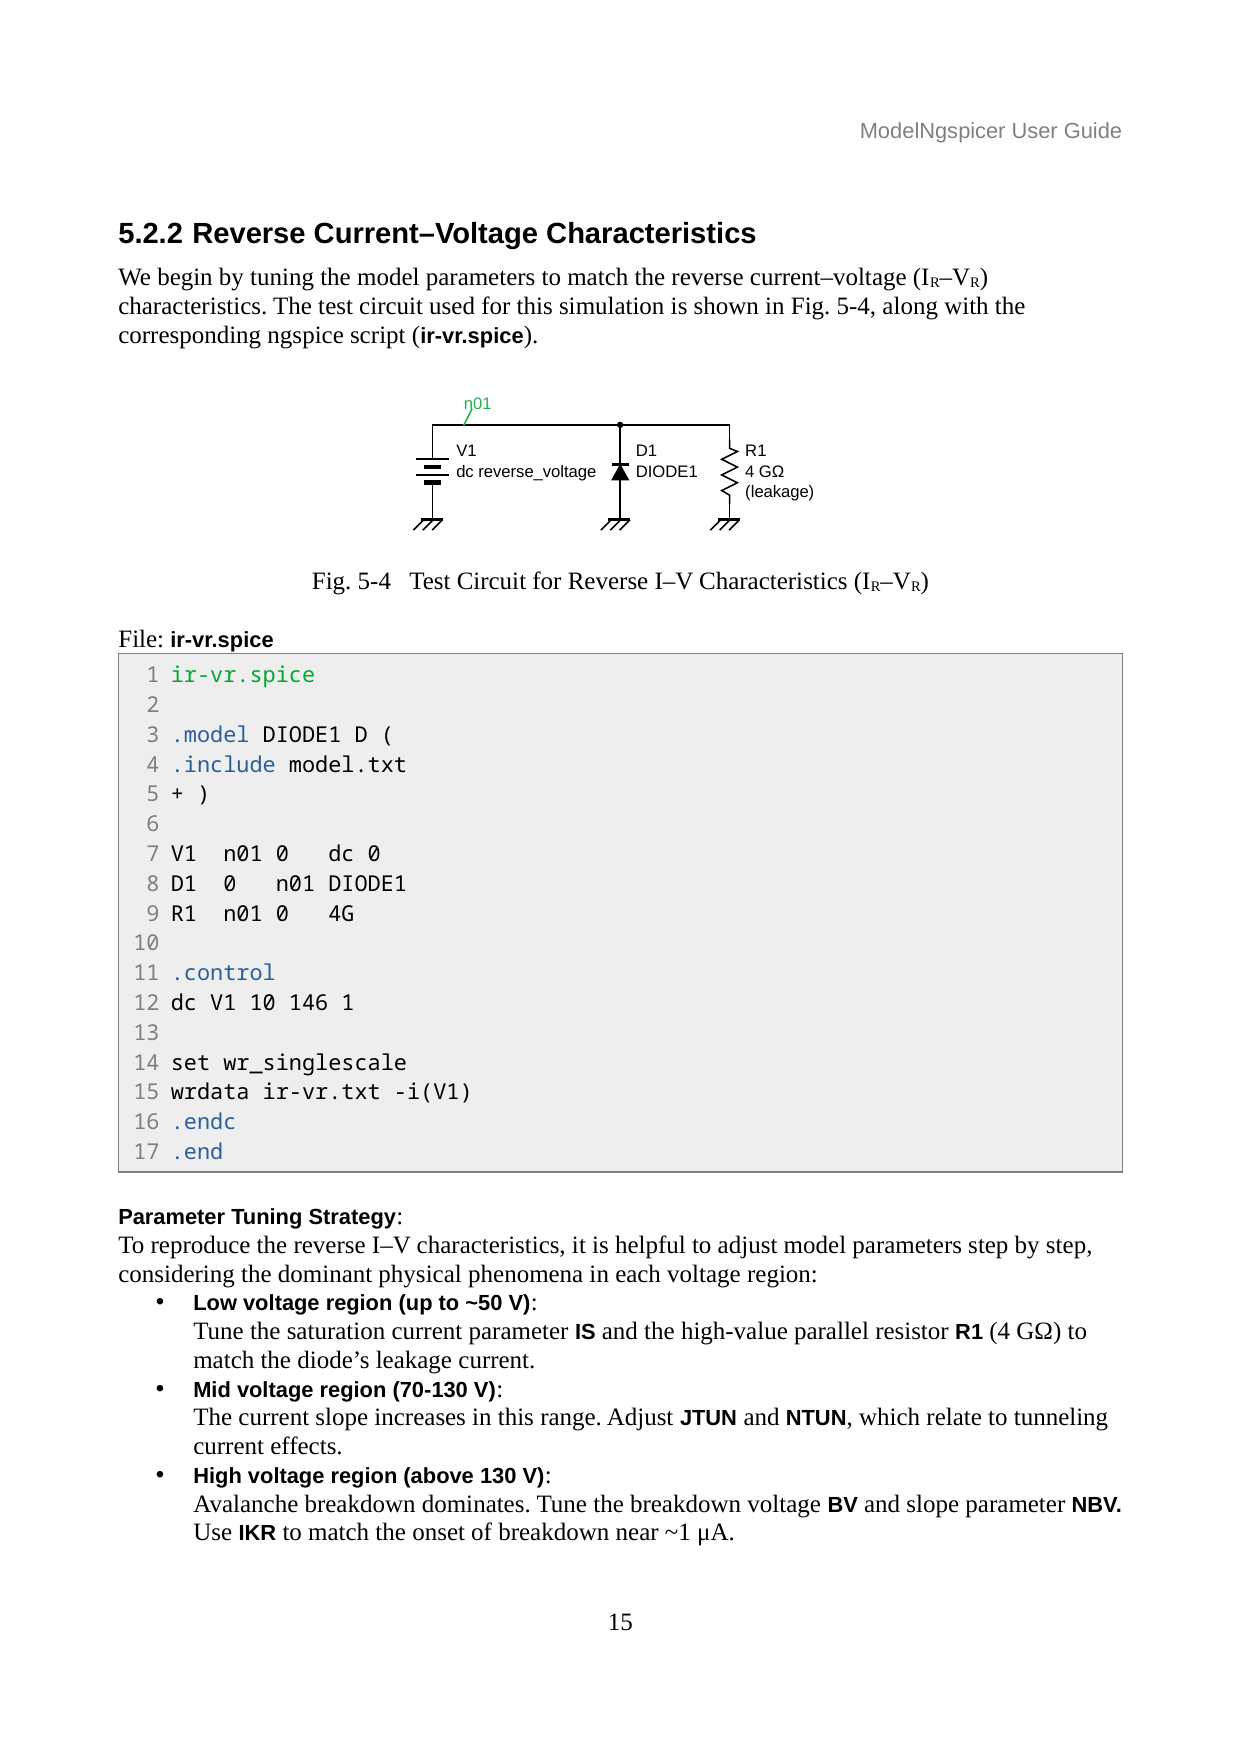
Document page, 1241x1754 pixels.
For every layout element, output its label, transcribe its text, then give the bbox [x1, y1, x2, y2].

list Mid voltage region (70-130 V): The current slope increases in this range. Adjust JTUN and NTUN, which relate to tunneling current effects. [156, 1374, 1122, 1460]
text File: ir-vr.spice [118, 624, 1122, 652]
list Low voltage region (up to ~50 V): Tune the saturation current parameter IS and the high-value parallel resistor R1 (4 GΩ) to match the diode’s leakage current. [156, 1287, 1122, 1374]
text Fig. 5-4 Test Circuit for Reverse I–V Characteristics (IR–VR) [118, 377, 1122, 595]
text To reproduce the reverse I–V characteristics, it is helpful to adjust model parameters step by step, considering the dominant physical phenomena in each voltage region: [118, 1230, 1122, 1287]
table_header ir-vr.spice .model DIODE1 D ( .include model.txt + ) V1 n01 0 dc 0 D1 0 n01 DIODE1 R1 n01 0 4G .control dc V1 10 146 1 set wr_singlescale wrdata ir-vr.txt -i(V1) .endc .end [165, 654, 1122, 1171]
text Parameter Tuning Strategy: [118, 1201, 1122, 1230]
subtitle Reverse Current–Voltage Characteristics [118, 216, 1122, 250]
list High voltage region (above 130 V): Avalanche breakdown dominates. Tune the breakdown voltage BV and slope parameter NBV. Use IKR to match the onset of breakdown near ~1 μA. [156, 1460, 1122, 1546]
text We begin by tuning the model parameters to match the reverse current–voltage (IR–VR) characteristics. The test circuit used for this simulation is shown in Fig. 5-4, along with the corresponding ngspice script (ir-vr.spice). [118, 262, 1122, 348]
table_header 1 2 3 4 5 6 7 8 9 10 11 12 13 14 15 16 17 [119, 654, 165, 1171]
